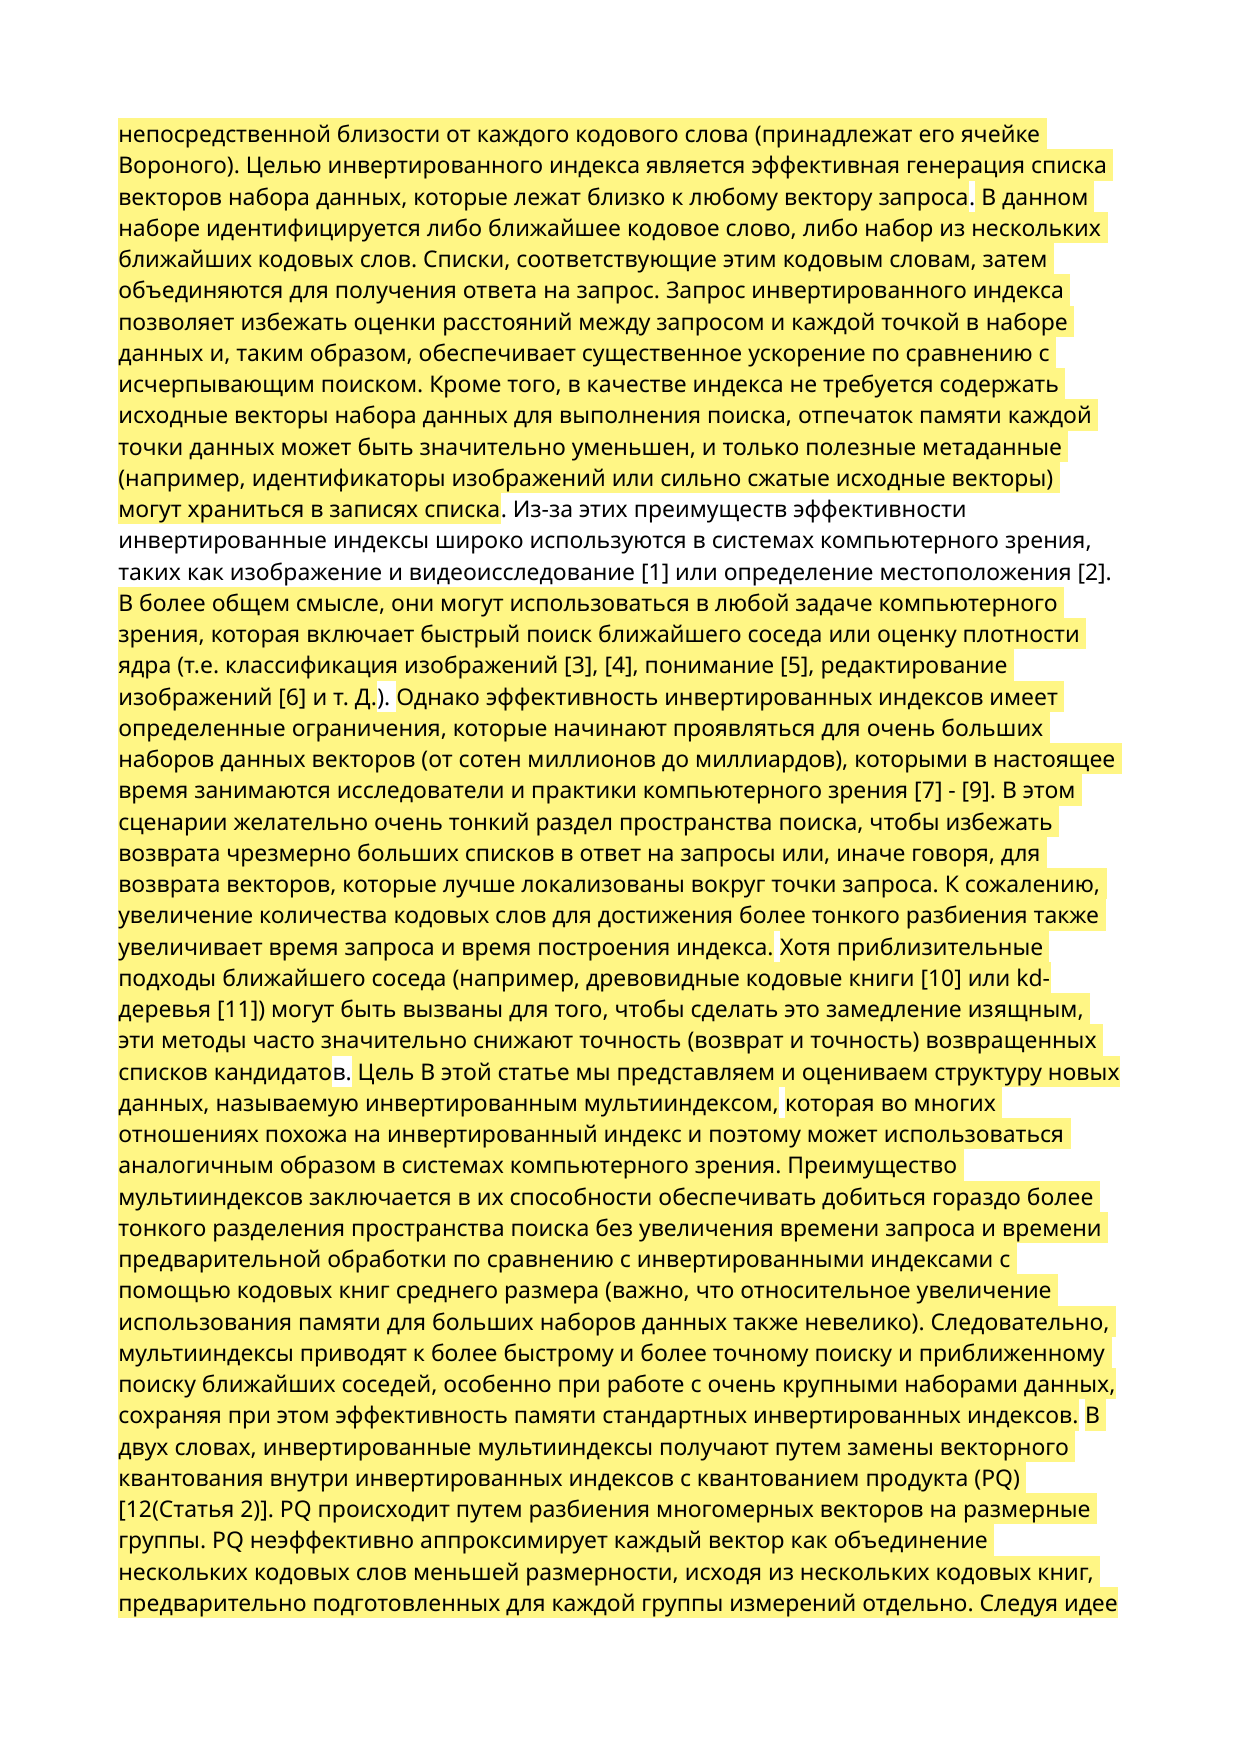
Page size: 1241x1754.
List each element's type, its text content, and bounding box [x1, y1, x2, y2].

text непосредственной близости от каждого кодового слова (принадлежат его ячейке Вороного). Целью инвертированного индекса является эффективная генерация списка векторов набора данных, которые лежат близко к любому вектору запроса. В данном наборе идентифицируется либо ближайшее кодовое слово, либо набор из нескольких ближайших кодовых слов. Списки, соответствующие этим кодовым словам, затем объединяются для получения ответа на запрос. Запрос инвертированного индекса позволяет избежать оценки расстояний между запросом и каждой точкой в ​​наборе данных и, таким образом, обеспечивает существенное ускорение по сравнению с исчерпывающим поиском. Кроме того, в качестве индекса не требуется содержать исходные векторы набора данных для выполнения поиска, отпечаток памяти каждой точки данных может быть значительно уменьшен, и только полезные метаданные (например, идентификаторы изображений или сильно сжатые исходные векторы) могут храниться в записях списка. Из-за этих преимуществ эффективности инвертированные индексы широко используются в системах компьютерного зрения, таких как изображение и видеоисследование [1] или определение местоположения [2]. В более общем смысле, они могут использоваться в любой задаче компьютерного зрения, которая включает быстрый поиск ближайшего соседа или оценку плотности ядра (т.е. классификация изображений [3], [4], понимание [5], редактирование изображений [6] и т. Д.). Однако эффективность инвертированных индексов имеет определенные ограничения, которые начинают проявляться для очень больших наборов данных векторов (от сотен миллионов до миллиардов), которыми в настоящее время занимаются исследователи и практики компьютерного зрения [7] - [9]. В этом сценарии желательно очень тонкий раздел пространства поиска, чтобы избежать возврата чрезмерно больших списков в ответ на запросы или, иначе говоря, для возврата векторов, которые лучше локализованы вокруг точки запроса. К сожалению, увеличение количества кодовых слов для достижения более тонкого разбиения также увеличивает время запроса и время построения индекса. Хотя приблизительные подходы ближайшего соседа (например, древовидные кодовые книги [10] или kd-деревья [11]) могут быть вызваны для того, чтобы сделать это замедление изящным, эти методы часто значительно снижают точность (возврат и точность) возвращенных списков кандидатов. Цель В этой статье мы представляем и оцениваем структуру новых данных, называемую инвертированным мультииндексом, которая во многих отношениях похожа на инвертированный индекс и поэтому может использоваться аналогичным образом в системах компьютерного зрения. Преимущество мультииндексов заключается в их способности обеспечивать добиться гораздо более тонкого разделения пространства поиска без увеличения времени запроса и времени предварительной обработки по сравнению с инвертированными индексами с помощью кодовых книг среднего размера (важно, что относительное увеличение использования памяти для больших наборов данных также невелико). Следовательно, мультииндексы приводят к более быстрому и более точному поиску и приближенному поиску ближайших соседей, особенно при работе с очень крупными наборами данных, сохраняя при этом эффективность памяти стандартных инвертированных индексов. В двух словах, инвертированные мультииндексы получают путем замены векторного квантования внутри инвертированных индексов с квантованием продукта (PQ) [12(Статья 2)]. PQ происходит путем разбиения многомерных векторов на размерные группы. PQ неэффективно аппроксимирует каждый вектор как объединение нескольких кодовых слов меньшей размерности, исходя из нескольких кодовых книг, предварительно подготовленных для каждой группы измерений отдельно. Следуя идее [118, 118, 1122, 1618]
